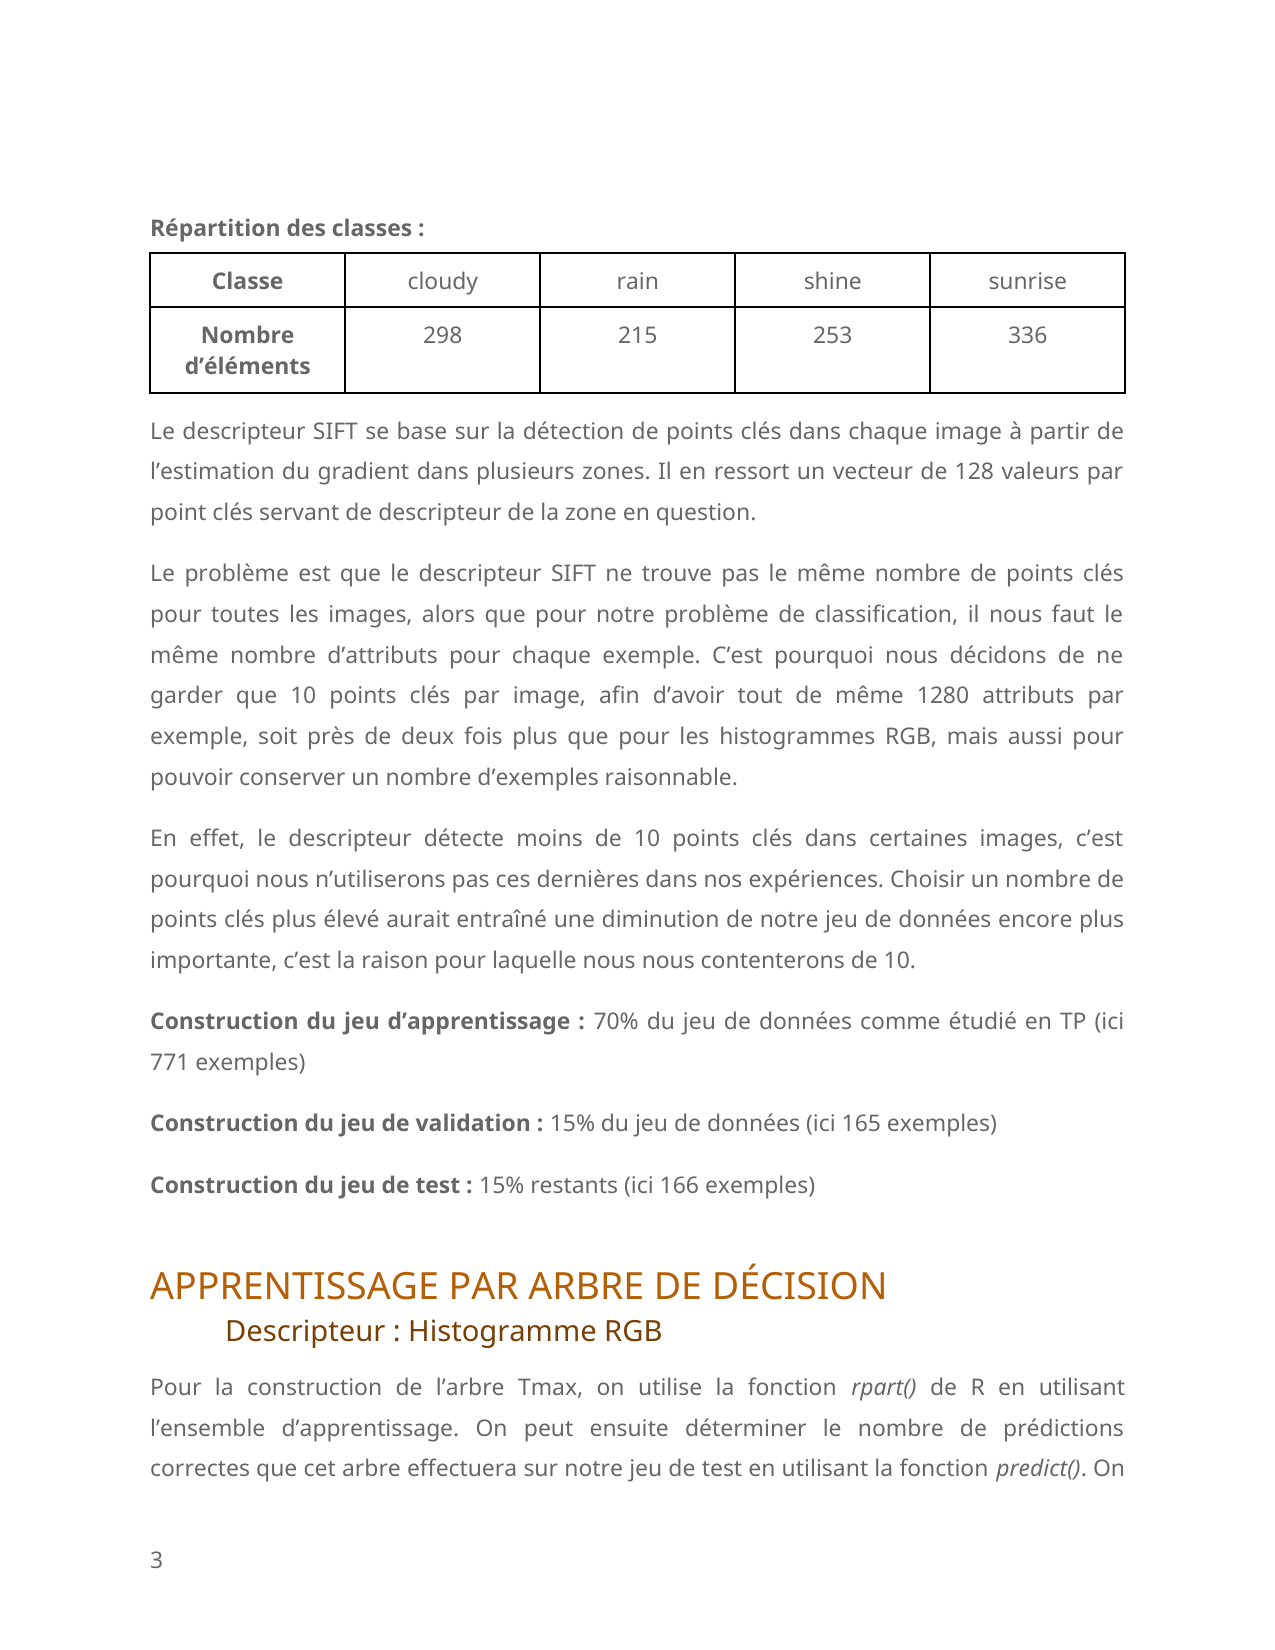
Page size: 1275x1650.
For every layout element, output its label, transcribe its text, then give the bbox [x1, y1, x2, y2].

text Le problème est que le descripteur SIFT ne trouve pas le même nombre de points clés pour toutes les images, alors que pour notre problème de classification, il nous faut le même nombre d’attributs pour chaque exemple. C’est pourquoi nous décidons de ne garder que 10 points clés par image, afin d’avoir tout de même 1280 attributs par exemple, soit près de deux fois plus que pour les histogrammes RGB, mais aussi pour pouvoir conserver un nombre d’exemples raisonnable. [150, 557, 1125, 792]
table_cell Nombre d’éléments [151, 308, 344, 392]
subtitle APPRENTISSAGE PAR ARBRE DE DÉCISION [150, 1259, 1125, 1310]
table_cell 215 [541, 308, 734, 392]
text En effet, le descripteur détecte moins de 10 points clés dans certaines images, c’est pourquoi nous n’utiliserons pas ces dernières dans nos expériences. Choisir un nombre de points clés plus élevé aurait entraîné une diminution de notre jeu de données encore plus importante, c’est la raison pour laquelle nous nous contenterons de 10. [150, 822, 1125, 975]
table_header cloudy [346, 254, 539, 306]
table_header sunrise [931, 254, 1124, 306]
table_header Classe [151, 254, 344, 306]
text Répartition des classes : [150, 211, 1125, 243]
subtitle Descripteur : Histogramme RGB [150, 1310, 1125, 1350]
table_cell 298 [346, 308, 539, 392]
table_cell 253 [736, 308, 929, 392]
text Pour la construction de l’arbre Tmax, on utilise la fonction rpart() de R en utilisant l’ensemble d’apprentissage. On peut ensuite déterminer le nombre de prédictions correctes que cet arbre effectuera sur notre jeu de test en utilisant la fonction predict(). On [150, 1371, 1125, 1483]
text Construction du jeu d’apprentissage : 70% du jeu de données comme étudié en TP (ici 771 exemples) [150, 1005, 1125, 1077]
table_header shine [736, 254, 929, 306]
table_header rain [541, 254, 734, 306]
text Le descripteur SIFT se base sur la détection de points clés dans chaque image à partir de l’estimation du gradient dans plusieurs zones. Il en ressort un vecteur de 128 valeurs par point clés servant de descripteur de la zone en question. [150, 414, 1125, 527]
text Construction du jeu de test : 15% restants (ici 166 exemples) [150, 1169, 1125, 1200]
table_cell 336 [931, 308, 1124, 392]
text Construction du jeu de validation : 15% du jeu de données (ici 165 exemples) [150, 1107, 1125, 1138]
